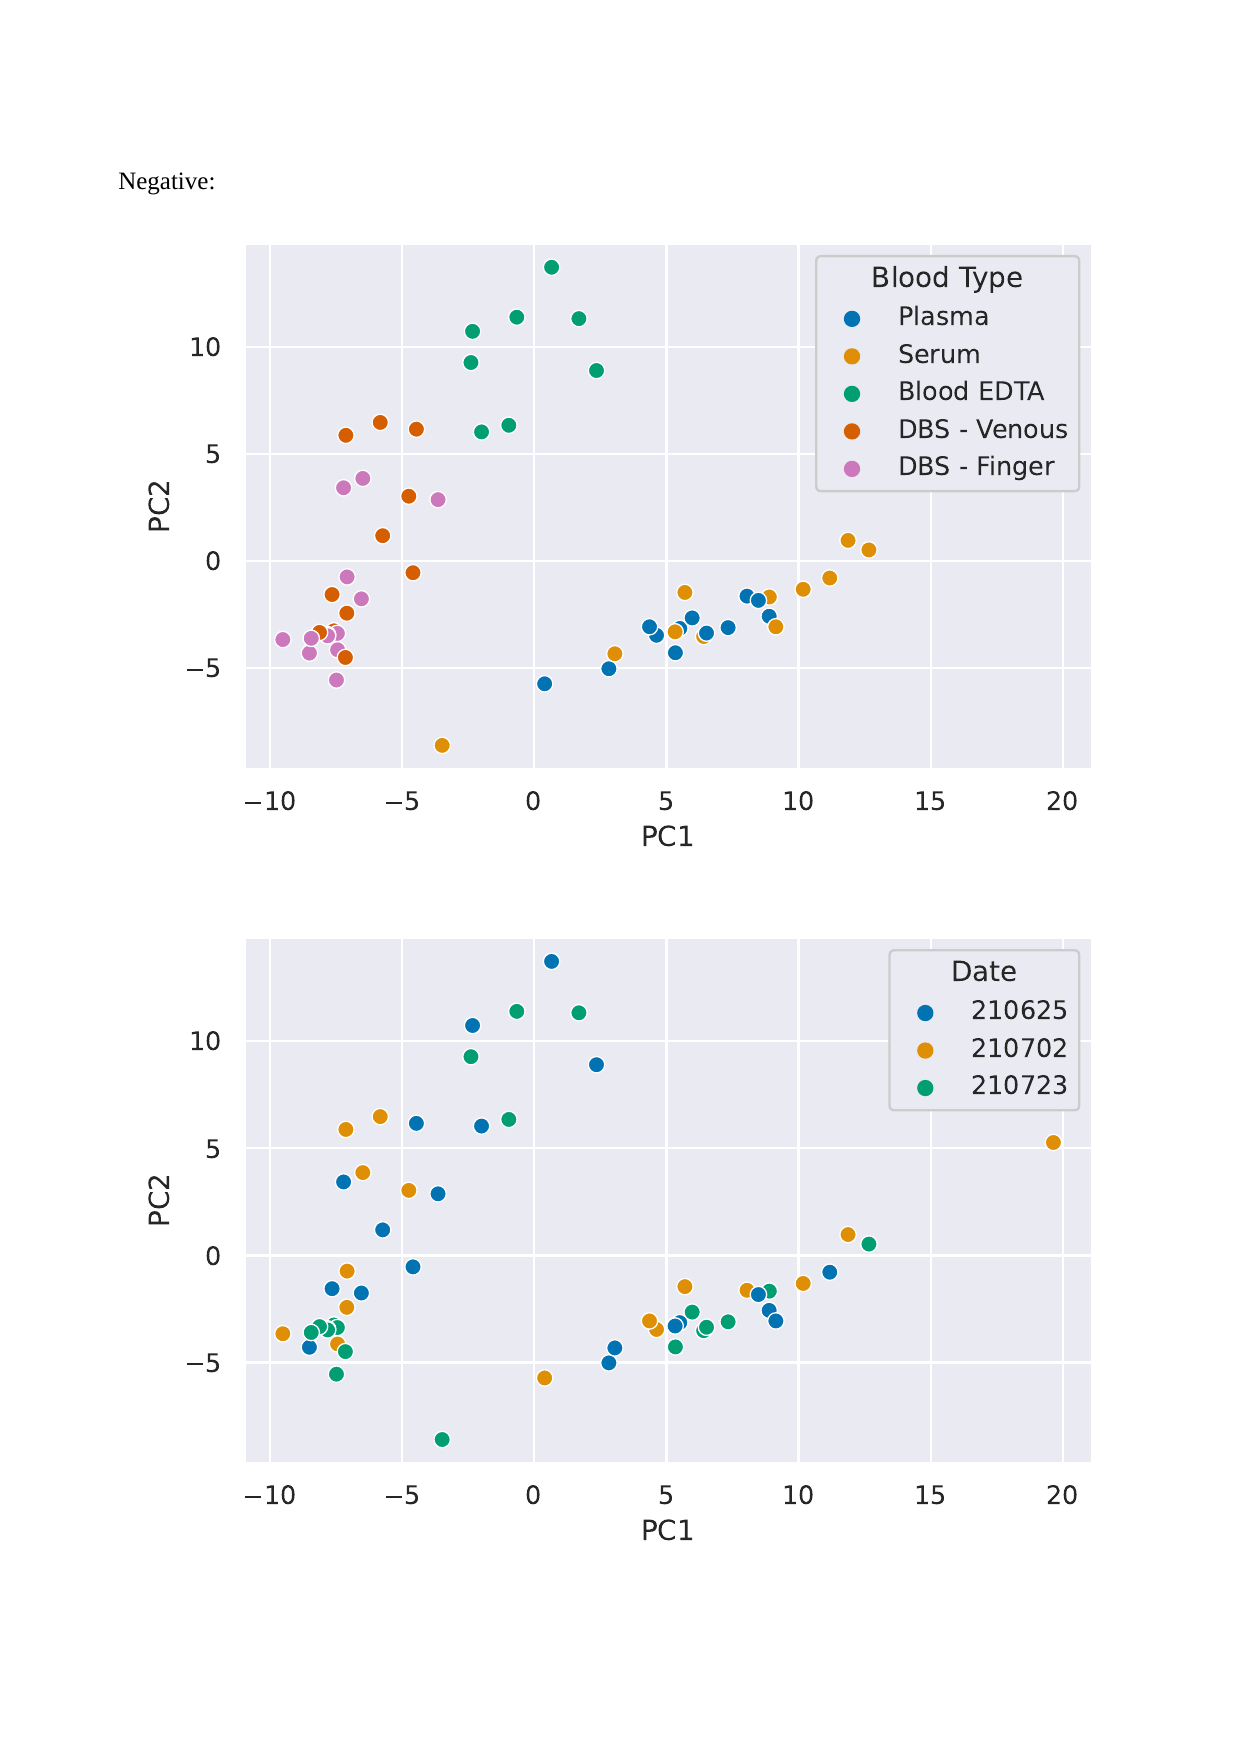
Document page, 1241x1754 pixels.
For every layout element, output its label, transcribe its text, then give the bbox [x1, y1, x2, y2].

text Negative: [118, 166, 1122, 194]
